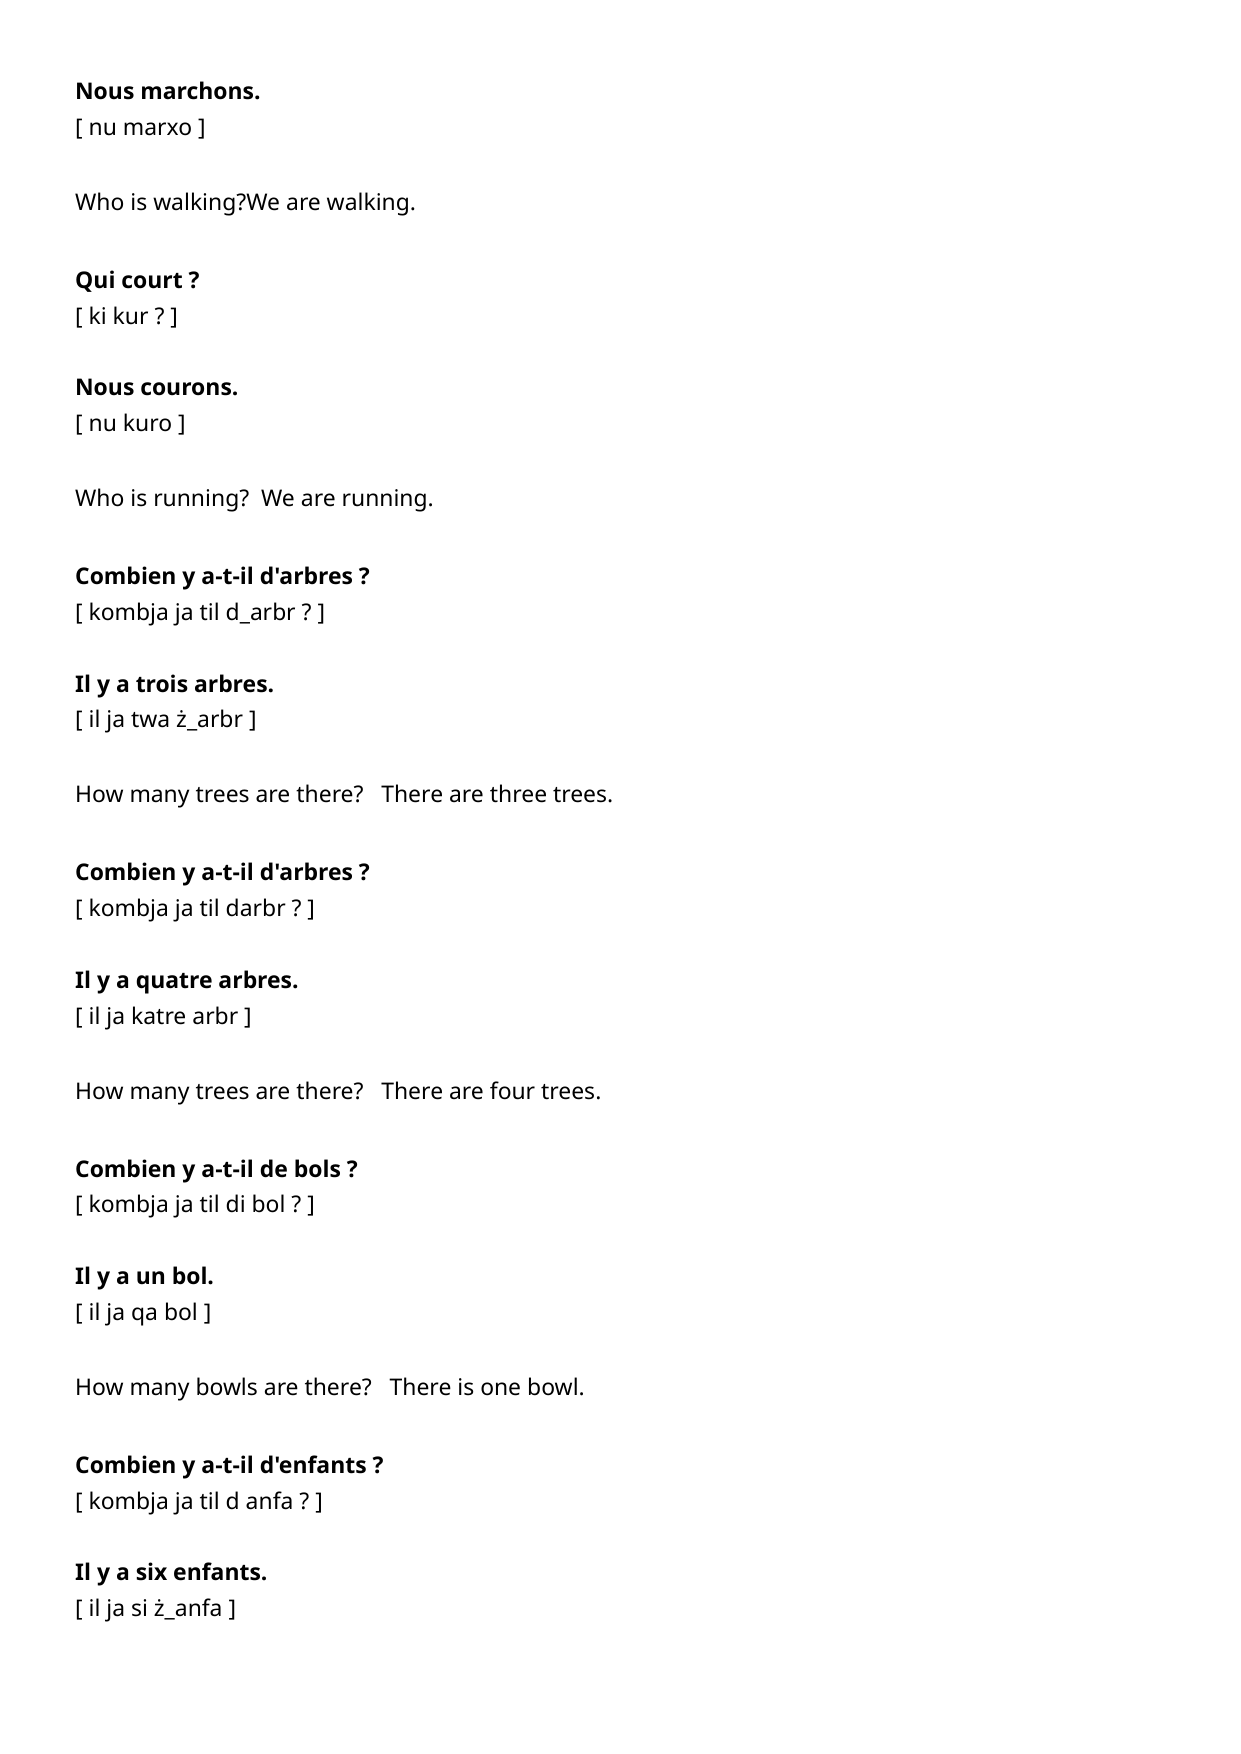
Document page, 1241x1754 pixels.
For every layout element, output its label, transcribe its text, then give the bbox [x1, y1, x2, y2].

text Il y a quatre arbres. [ il ja katre arbr ] [75, 964, 1165, 1031]
text Il y a un bol. [ il ja qa bol ] [75, 1260, 1165, 1327]
text How many trees are there? There are four trees. [75, 1039, 1165, 1106]
text Combien y a-t-il d'arbres ? [ kombja ja til darbr ? ] [75, 856, 1165, 956]
text Combien y a-t-il de bols ? [ kombja ja til di bol ? ] [75, 1152, 1165, 1253]
text Qui court ? [ ki kur ? ] [75, 264, 1165, 364]
text Combien y a-t-il d'enfants ? [ kombja ja til d anfa ? ] [75, 1449, 1165, 1549]
text Combien y a-t-il d'arbres ? [ kombja ja til d_arbr ? ] [75, 560, 1165, 660]
text Who is running? We are running. [75, 446, 1165, 513]
text Il y a six enfants. [ il ja si ż_anfa ] [75, 1556, 1165, 1623]
text Who is walking?We are walking. [75, 150, 1165, 217]
text How many trees are there? There are three trees. [75, 742, 1165, 809]
text Nous courons. [ nu kuro ] [75, 371, 1165, 438]
text How many bowls are there? There is one bowl. [75, 1335, 1165, 1402]
text Il y a trois arbres. [ il ja twa ż_arbr ] [75, 667, 1165, 735]
text Nous marchons. [ nu marxo ] [75, 75, 1165, 142]
